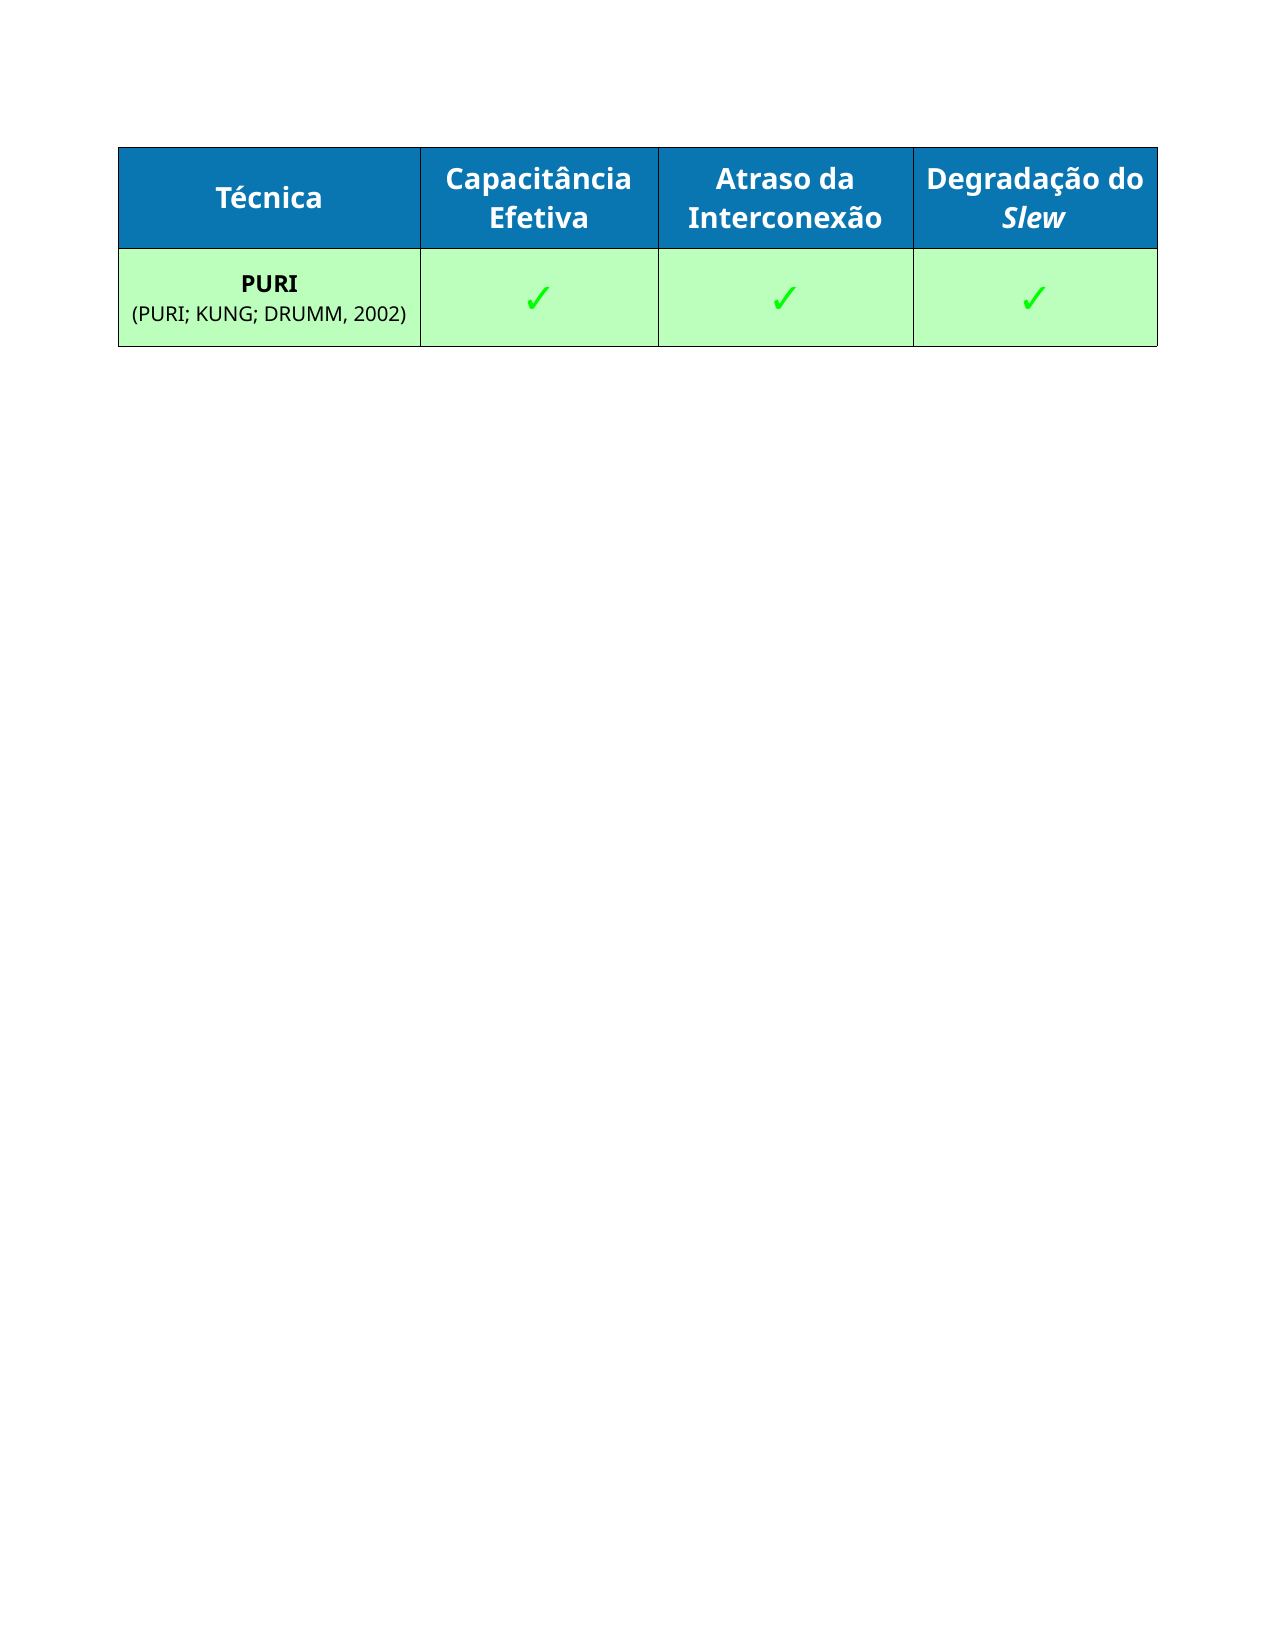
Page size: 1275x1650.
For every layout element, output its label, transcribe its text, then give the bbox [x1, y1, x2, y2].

table_header Degradação do Slew [914, 148, 1157, 248]
table_header Capacitância Efetiva [421, 148, 658, 248]
table_cell ✓ [914, 249, 1157, 346]
table_cell ✓ [421, 249, 658, 346]
table_header Atraso da Interconexão [659, 148, 913, 248]
table_cell ✓ [659, 249, 913, 346]
table_cell PURI (PURI; KUNG; DRUMM, 2002) [119, 249, 420, 346]
table_header Técnica [119, 148, 420, 248]
